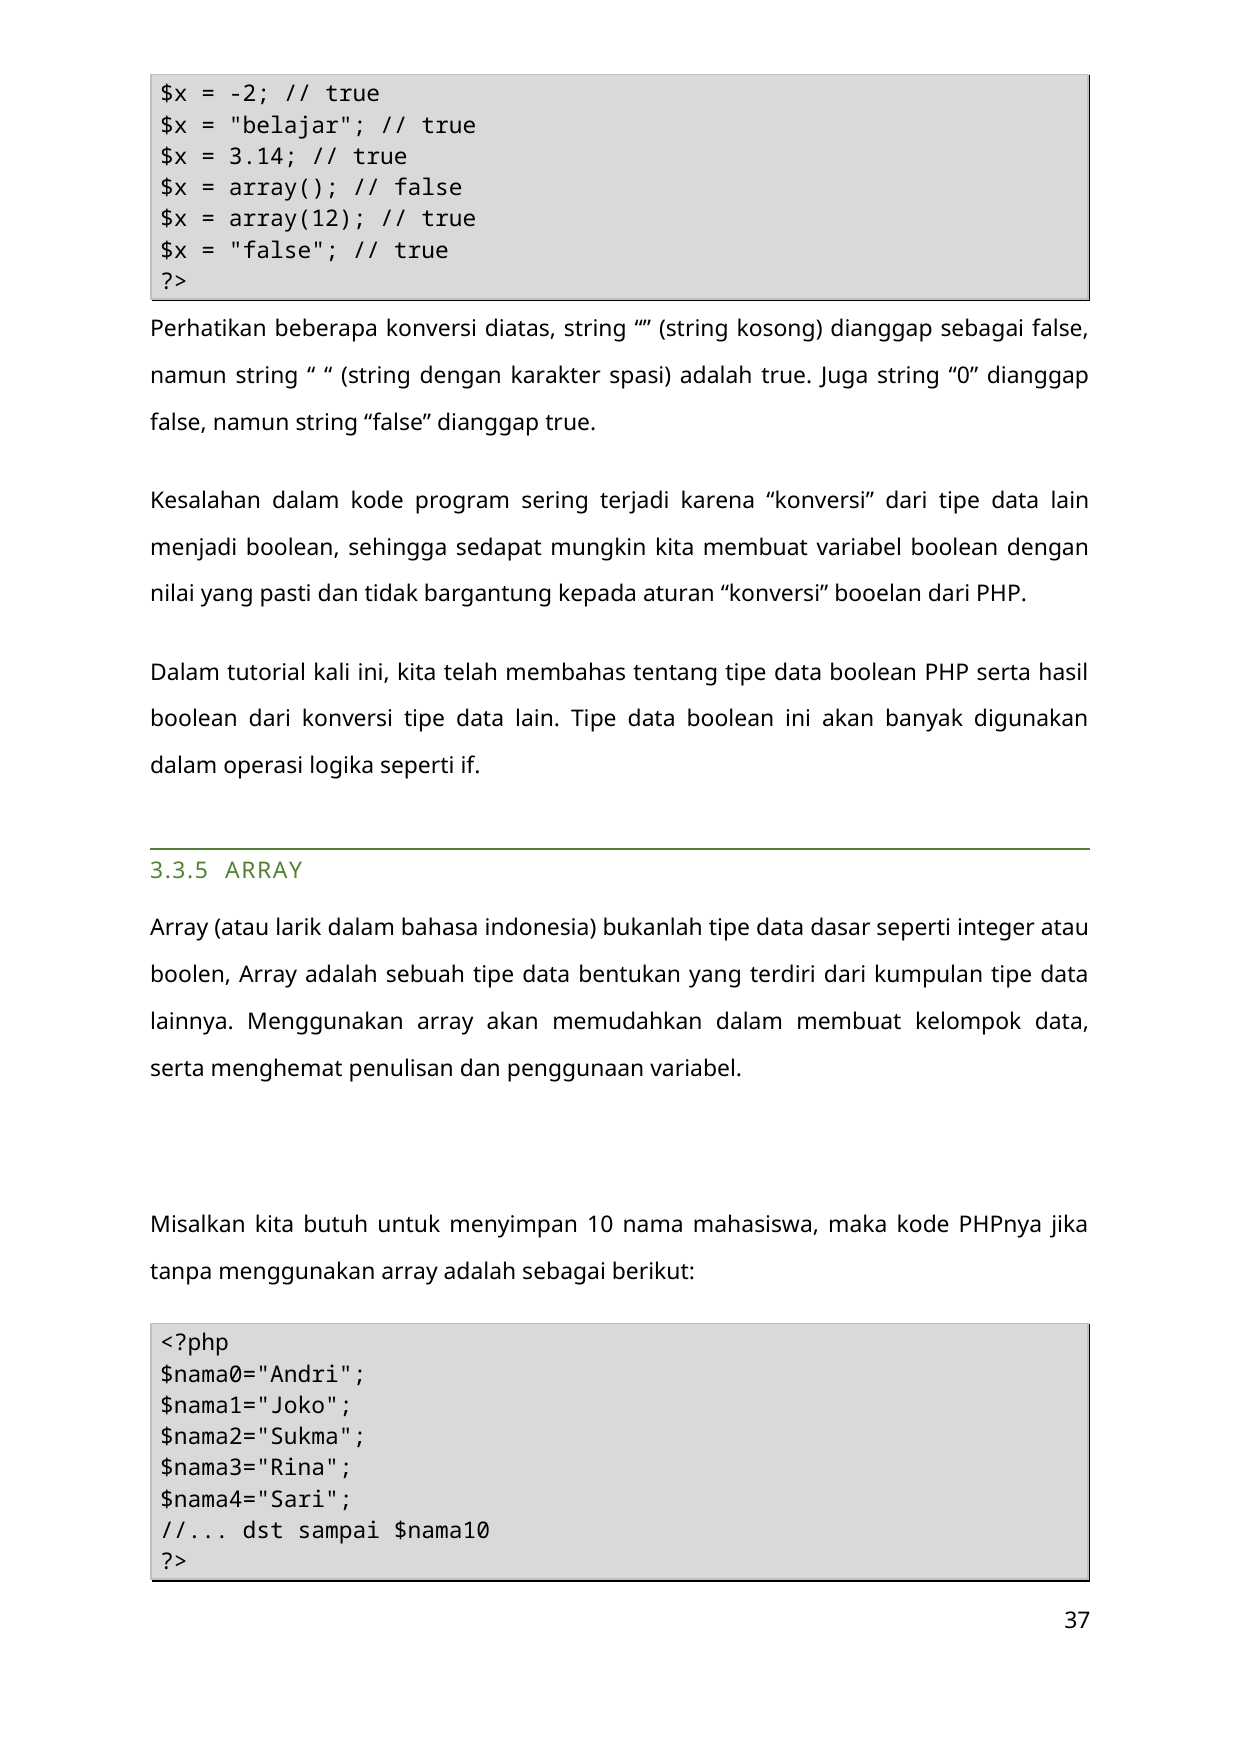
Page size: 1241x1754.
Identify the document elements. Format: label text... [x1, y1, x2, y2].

text ?> [152, 1541, 1087, 1578]
text $x = -2; // true [152, 75, 1087, 105]
text $x = array(); // false [152, 167, 1087, 199]
text $nama3="Rina"; [152, 1448, 1087, 1479]
text Misalkan kita butuh untuk menyimpan 10 nama mahasiswa, maka kode PHPnya jika tanpa menggunakan array adalah sebagai berikut: [150, 1208, 1090, 1286]
text $x = array(12); // true [152, 199, 1087, 230]
subtitle Array [150, 850, 1090, 885]
text Perhatikan beberapa konversi diatas, string “” (string kosong) dianggap sebagai false, namun string “ “ (string dengan karakter spasi) adalah true. Juga string “0” dianggap false, namun string “false” dianggap true. [150, 312, 1090, 437]
text $nama0="Andri"; [152, 1354, 1087, 1385]
text Kesalahan dalam kode program sering terjadi karena “konversi” dari tipe data lain menjadi boolean, sehingga sedapat mungkin kita membuat variabel boolean dengan nilai yang pasti dan tidak bargantung kepada aturan “konversi” booelan dari PHP. [150, 484, 1090, 609]
text Dalam tutorial kali ini, kita telah membahas tentang tipe data boolean PHP serta hasil boolean dari konversi tipe data lain. Tipe data boolean ini akan banyak digunakan dalam operasi logika seperti if. [150, 656, 1090, 781]
text Array (atau larik dalam bahasa indonesia) bukanlah tipe data dasar seperti integer atau boolen, Array adalah sebuah tipe data bentukan yang terdiri dari kumpulan tipe data lainnya. Menggunakan array akan memudahkan dalam membuat kelompok data, serta menghemat penulisan dan penggunaan variabel. [150, 911, 1090, 1083]
text <?php [152, 1324, 1087, 1354]
text $x = "belajar"; // true [152, 105, 1087, 136]
text $x = "false"; // true [152, 230, 1087, 261]
text $x = 3.14; // true [152, 136, 1087, 167]
text $nama2="Sukma"; [152, 1416, 1087, 1448]
text $nama1="Joko"; [152, 1385, 1087, 1416]
text ?> [152, 261, 1087, 298]
text //... dst sampai $nama10 [152, 1510, 1087, 1541]
text $nama4="Sari"; [152, 1479, 1087, 1510]
